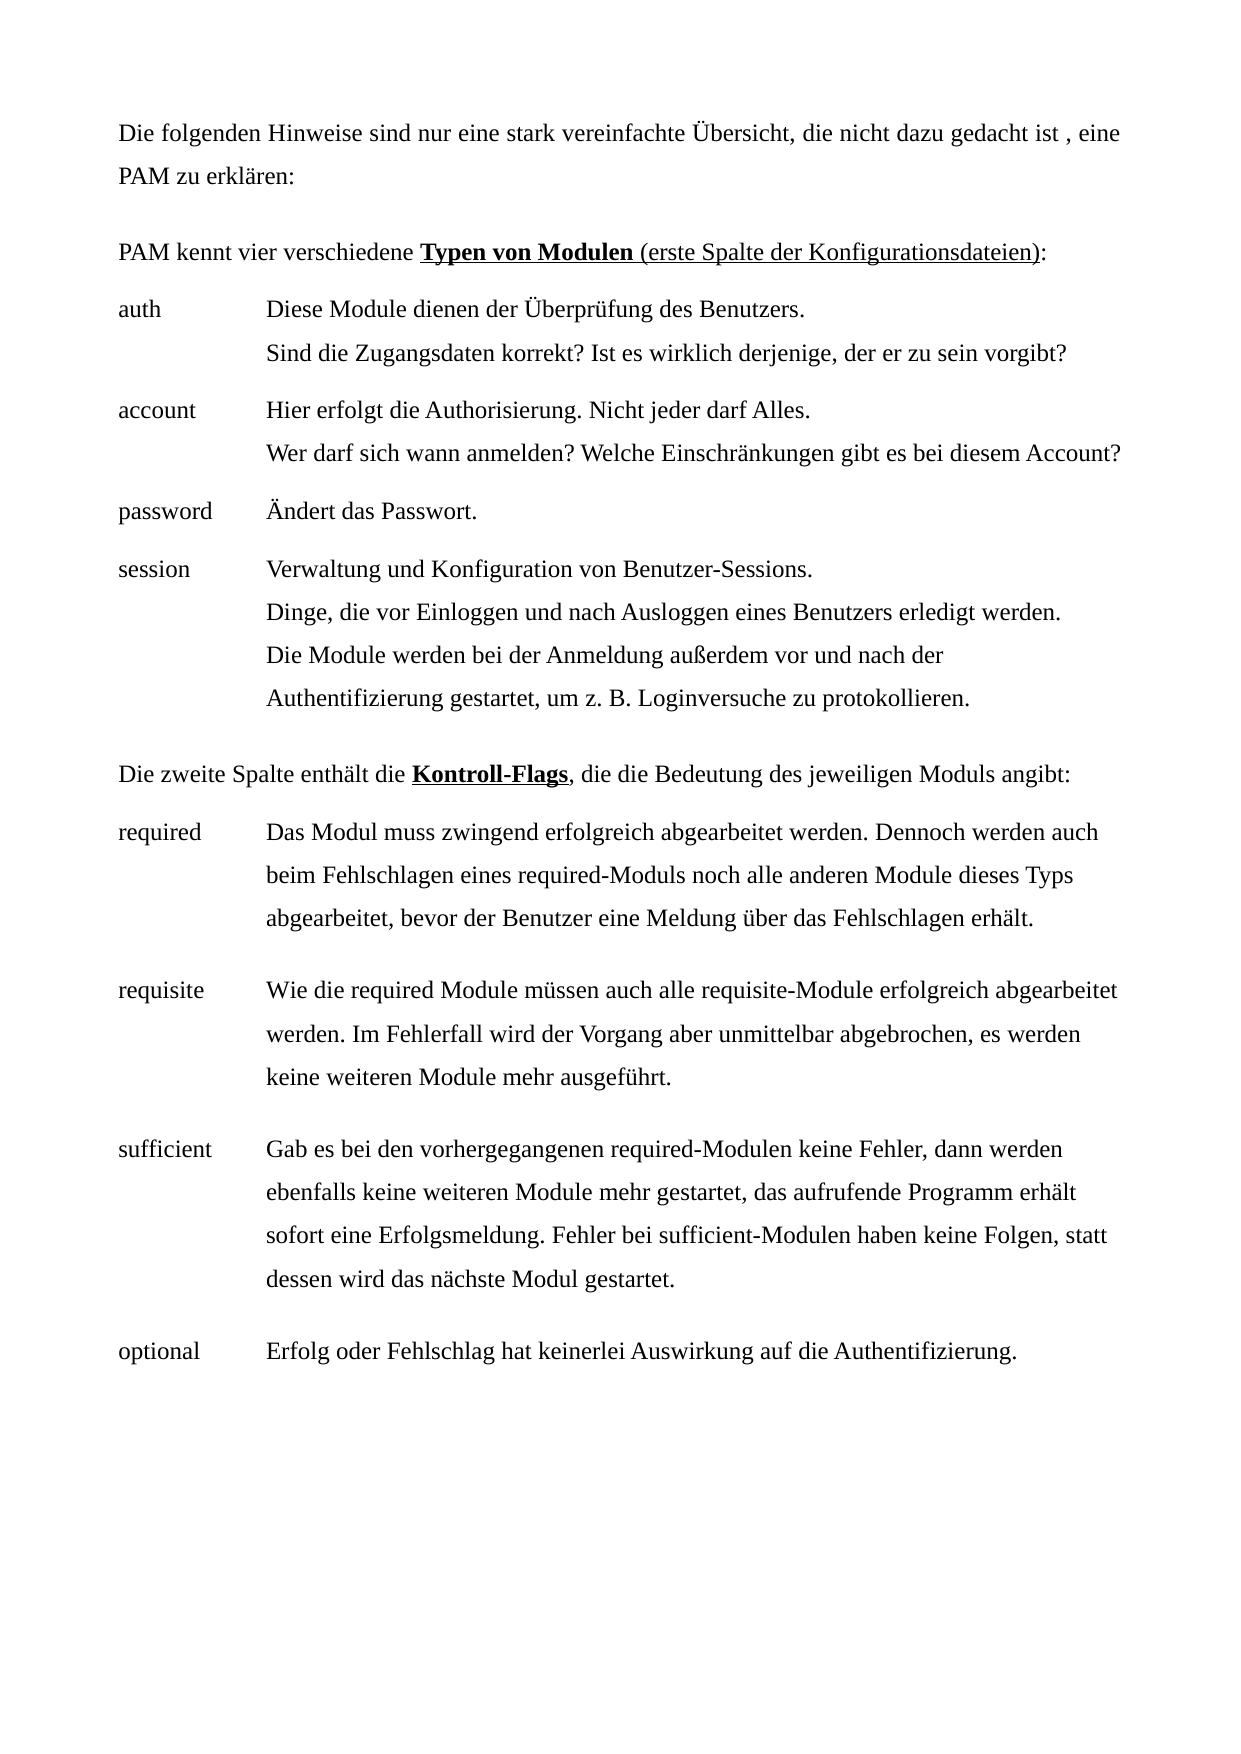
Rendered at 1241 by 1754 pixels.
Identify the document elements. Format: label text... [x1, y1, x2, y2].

text session Verwaltung und Konfiguration von Benutzer-Sessions. Dinge, die vor Einloggen und nach Ausloggen eines Benutzers erledigt werden. Die Module werden bei der Anmeldung außerdem vor und nach der Authentifizierung gestartet, um z. B. Loginversuche zu protokollieren. [118, 554, 1122, 712]
subtitle requisite Wie die required Module müssen auch alle requisite-Module erfolgreich abgearbeitet werden. Im Fehlerfall wird der Vorgang aber unmittelbar abgebrochen, es werden keine weiteren Module mehr ausgeführt. [118, 976, 1122, 1091]
text password Ändert das Passwort. [118, 496, 1122, 525]
text Die folgenden Hinweise sind nur eine stark vereinfachte Übersicht, die nicht dazu gedacht ist , eine PAM zu erklären: [118, 118, 1122, 190]
text account Hier erfolgt die Authorisierung. Nicht jeder darf Alles. Wer darf sich wann anmelden? Welche Einschränkungen gibt es bei diesem Account? [118, 395, 1122, 467]
subtitle optional Erfolg oder Fehlschlag hat keinerlei Auswirkung auf die Authentifizierung. [118, 1336, 1122, 1365]
text Die zweite Spalte enthält die Kontroll-Flags, die die Bedeutung des jeweiligen Moduls angibt: [118, 759, 1122, 787]
subtitle required Das Modul muss zwingend erfolgreich abgearbeitet werden. Dennoch werden auch beim Fehlschlagen eines required-Moduls noch alle anderen Module dieses Typs abgearbeitet, bevor der Benutzer eine Meldung über das Fehlschlagen erhält. [118, 817, 1122, 932]
text auth Diese Module dienen der Überprüfung des Benutzers. Sind die Zugangsdaten korrekt? Ist es wirklich derjenige, der er zu sein vorgibt? [118, 294, 1122, 366]
text PAM kennt vier verschiedene Typen von Modulen (erste Spalte der Konfigurationsdateien): [118, 237, 1122, 265]
subtitle sufficient Gab es bei den vorhergegangenen required-Modulen keine Fehler, dann werden ebenfalls keine weiteren Module mehr gestartet, das aufrufende Programm erhält sofort eine Erfolgsmeldung. Fehler bei sufficient-Modulen haben keine Folgen, statt dessen wird das nächste Modul gestartet. [118, 1134, 1122, 1292]
